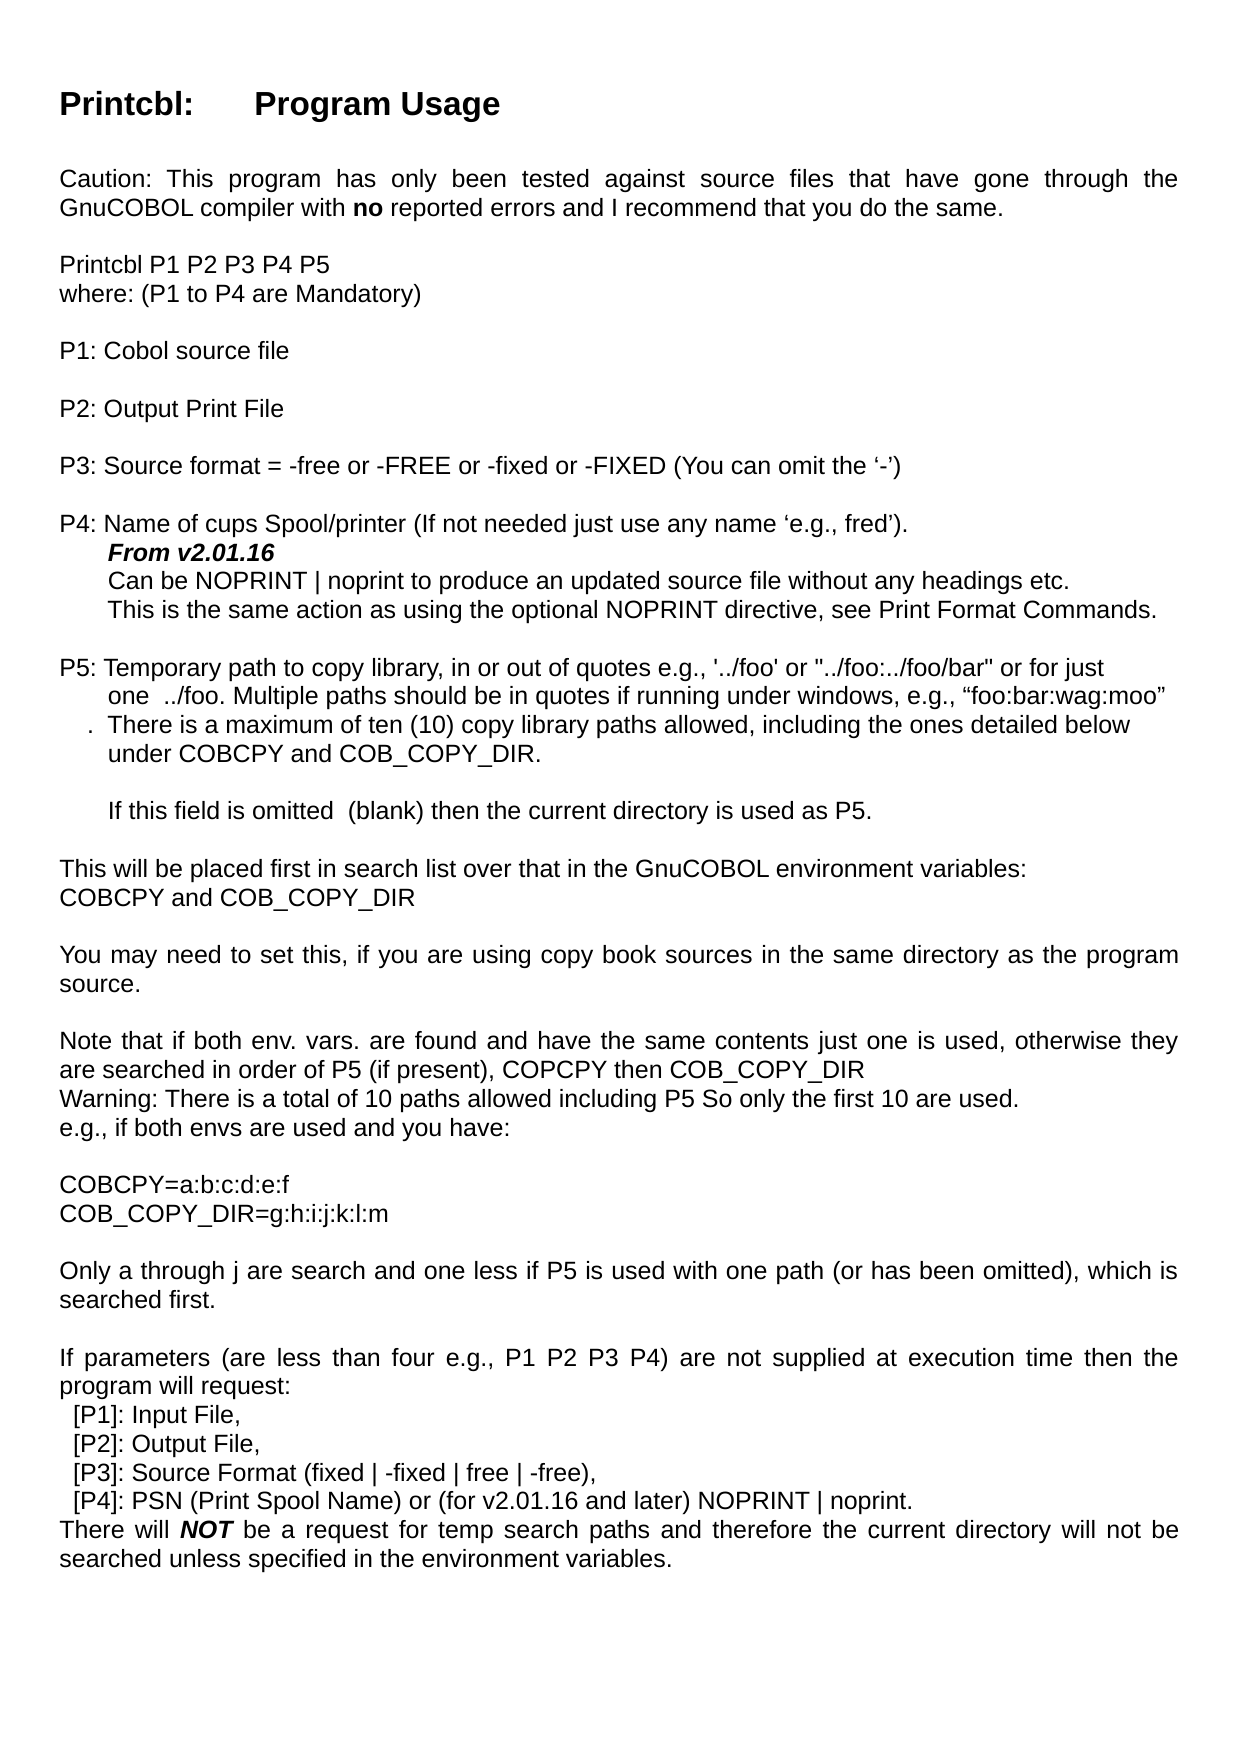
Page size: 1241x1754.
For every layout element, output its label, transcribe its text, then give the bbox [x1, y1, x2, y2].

text under COBCPY and COB_COPY_DIR. [59, 739, 1181, 767]
text There will NOT be a request for temp search paths and therefore the current directory will not be searched unless specified in the environment variables. [59, 1515, 1181, 1572]
text P3: Source format = -free or -FREE or -fixed or -FIXED (You can omit the ‘-’) [59, 451, 1181, 480]
text From v2.01.16 [59, 537, 1181, 566]
text . There is a maximum of ten (10) copy library paths allowed, including the ones detailed below [59, 710, 1181, 739]
text e.g., if both envs are used and you have: [59, 1112, 1181, 1141]
text This is the same action as using the optional NOPRINT directive, see Print Format Commands. [59, 595, 1181, 624]
text Can be NOPRINT | noprint to produce an updated source file without any headings etc. [59, 566, 1181, 595]
text P5: Temporary path to copy library, in or out of quotes e.g., '../foo' or "../foo:../foo/bar" or for just [59, 652, 1181, 681]
text You may need to set this, if you are using copy book sources in the same directory as the program source. [59, 940, 1181, 997]
text [P3]: Source Format (fixed | -fixed | free | -free), [59, 1457, 1181, 1486]
text Note that if both env. vars. are found and have the same contents just one is used, otherwise they are searched in order of P5 (if present), COPCPY then COB_COPY_DIR [59, 1026, 1181, 1084]
text P1: Cobol source file [59, 336, 1181, 365]
text If this field is omitted (blank) then the current directory is used as P5. [59, 796, 1181, 825]
text COB_COPY_DIR=g:h:i:j:k:l:m [59, 1199, 1181, 1227]
text where: (P1 to P4 are Mandatory) [59, 279, 1181, 307]
text Only a through j are search and one less if P5 is used with one path (or has been omitted), which is searched first. [59, 1256, 1181, 1314]
text Warning: There is a total of 10 paths allowed including P5 So only the first 10 are used. [59, 1084, 1181, 1112]
text This will be placed first in search list over that in the GnuCOBOL environment variables: [59, 854, 1181, 882]
text [P2]: Output File, [59, 1429, 1181, 1457]
text P4: Name of cups Spool/printer (If not needed just use any name ‘e.g., fred’). [59, 509, 1181, 537]
text one ../foo. Multiple paths should be in quotes if running under windows, e.g., “foo:bar:wag:moo” [59, 681, 1181, 710]
text COBCPY and COB_COPY_DIR [59, 882, 1181, 911]
text If parameters (are less than four e.g., P1 P2 P3 P4) are not supplied at execution time then the program will request: [59, 1342, 1181, 1400]
text [P4]: PSN (Print Spool Name) or (for v2.01.16 and later) NOPRINT | noprint. [59, 1486, 1181, 1515]
text Caution: This program has only been tested against source files that have gone through the GnuCOBOL compiler with no reported errors and I recommend that you do the same. [59, 164, 1181, 221]
text P2: Output Print File [59, 394, 1181, 422]
text COBCPY=a:b:c:d:e:f [59, 1170, 1181, 1199]
text [P1]: Input File, [59, 1400, 1181, 1429]
subtitle Printcbl: Program Usage [59, 84, 1181, 122]
text Printcbl P1 P2 P3 P4 P5 [59, 250, 1181, 279]
